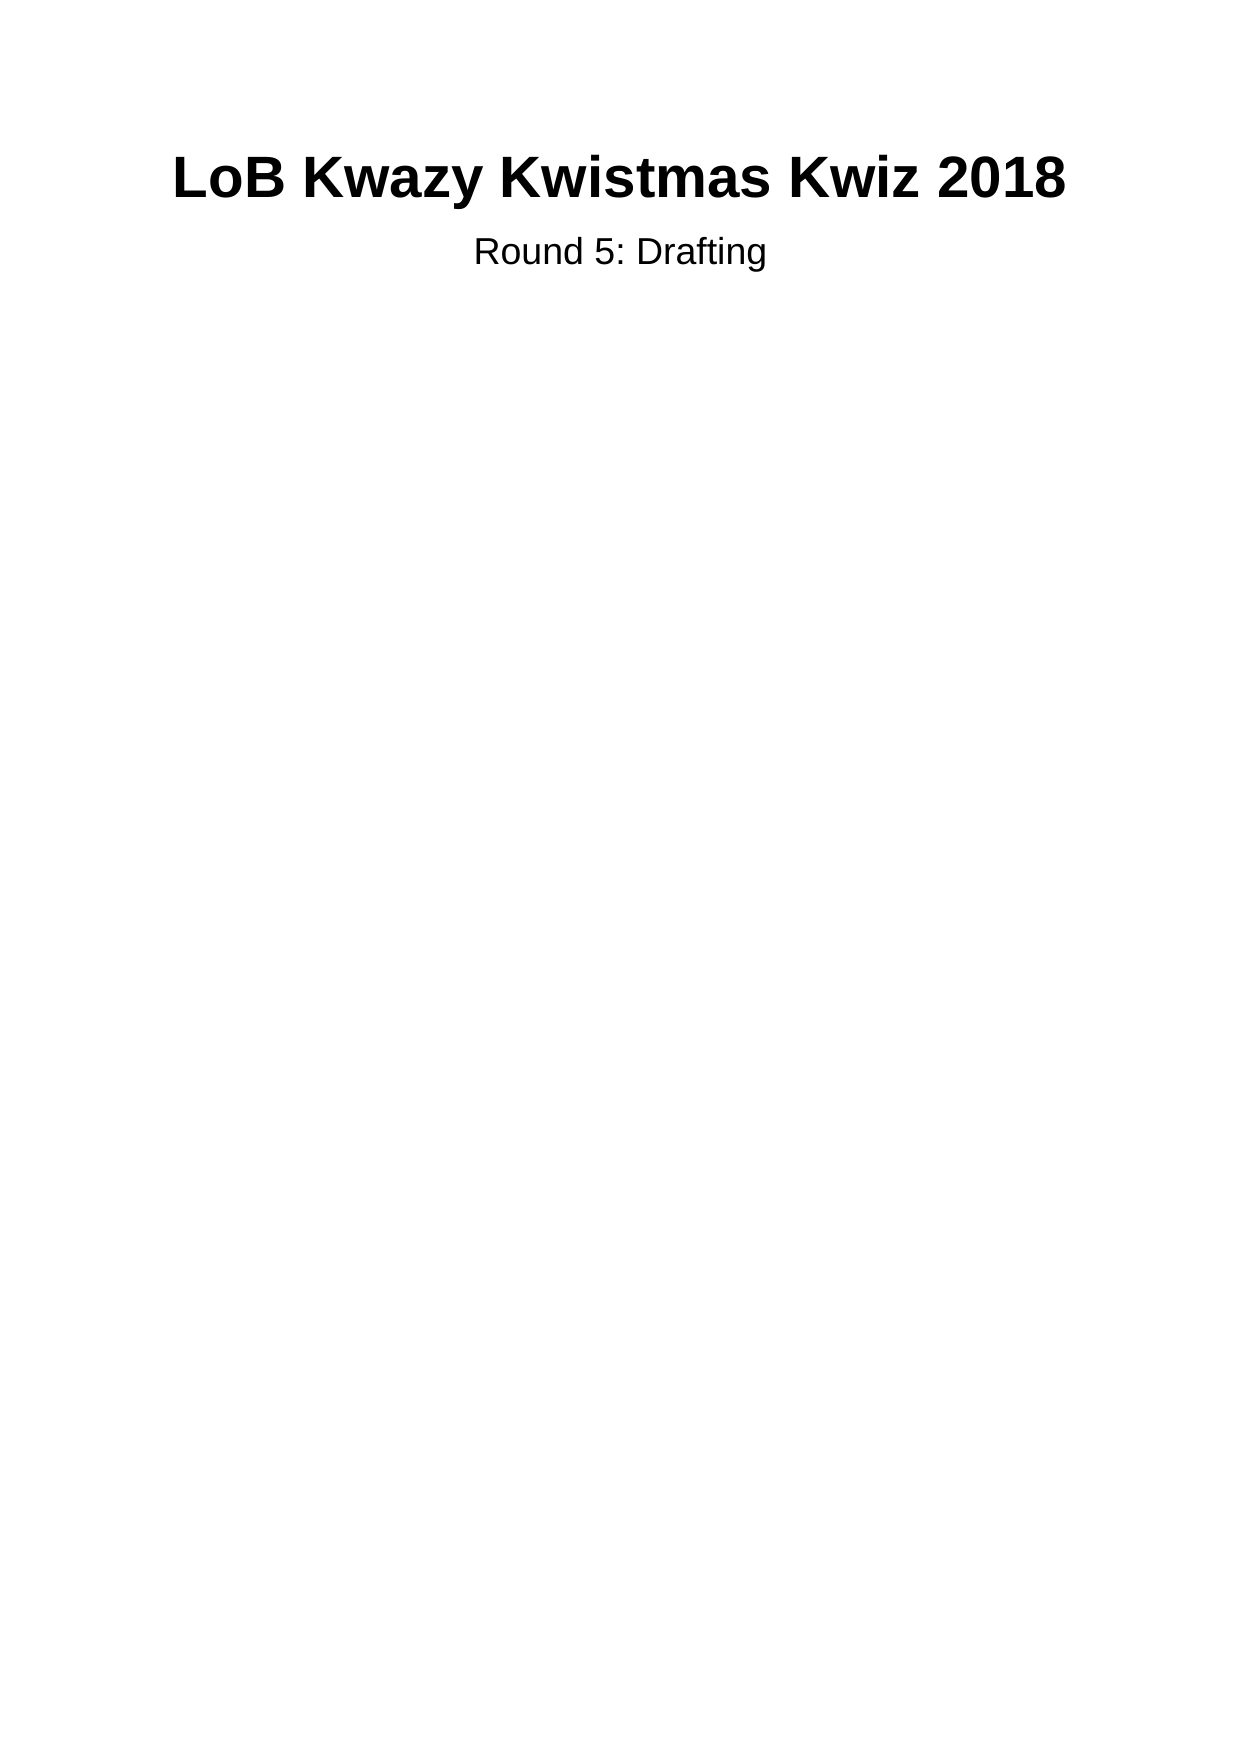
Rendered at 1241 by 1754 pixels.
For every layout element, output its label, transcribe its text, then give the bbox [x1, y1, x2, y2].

subtitle Round 5: Drafting [118, 229, 1122, 272]
title LoB Kwazy Kwistmas Kwiz 2018 [118, 143, 1122, 210]
